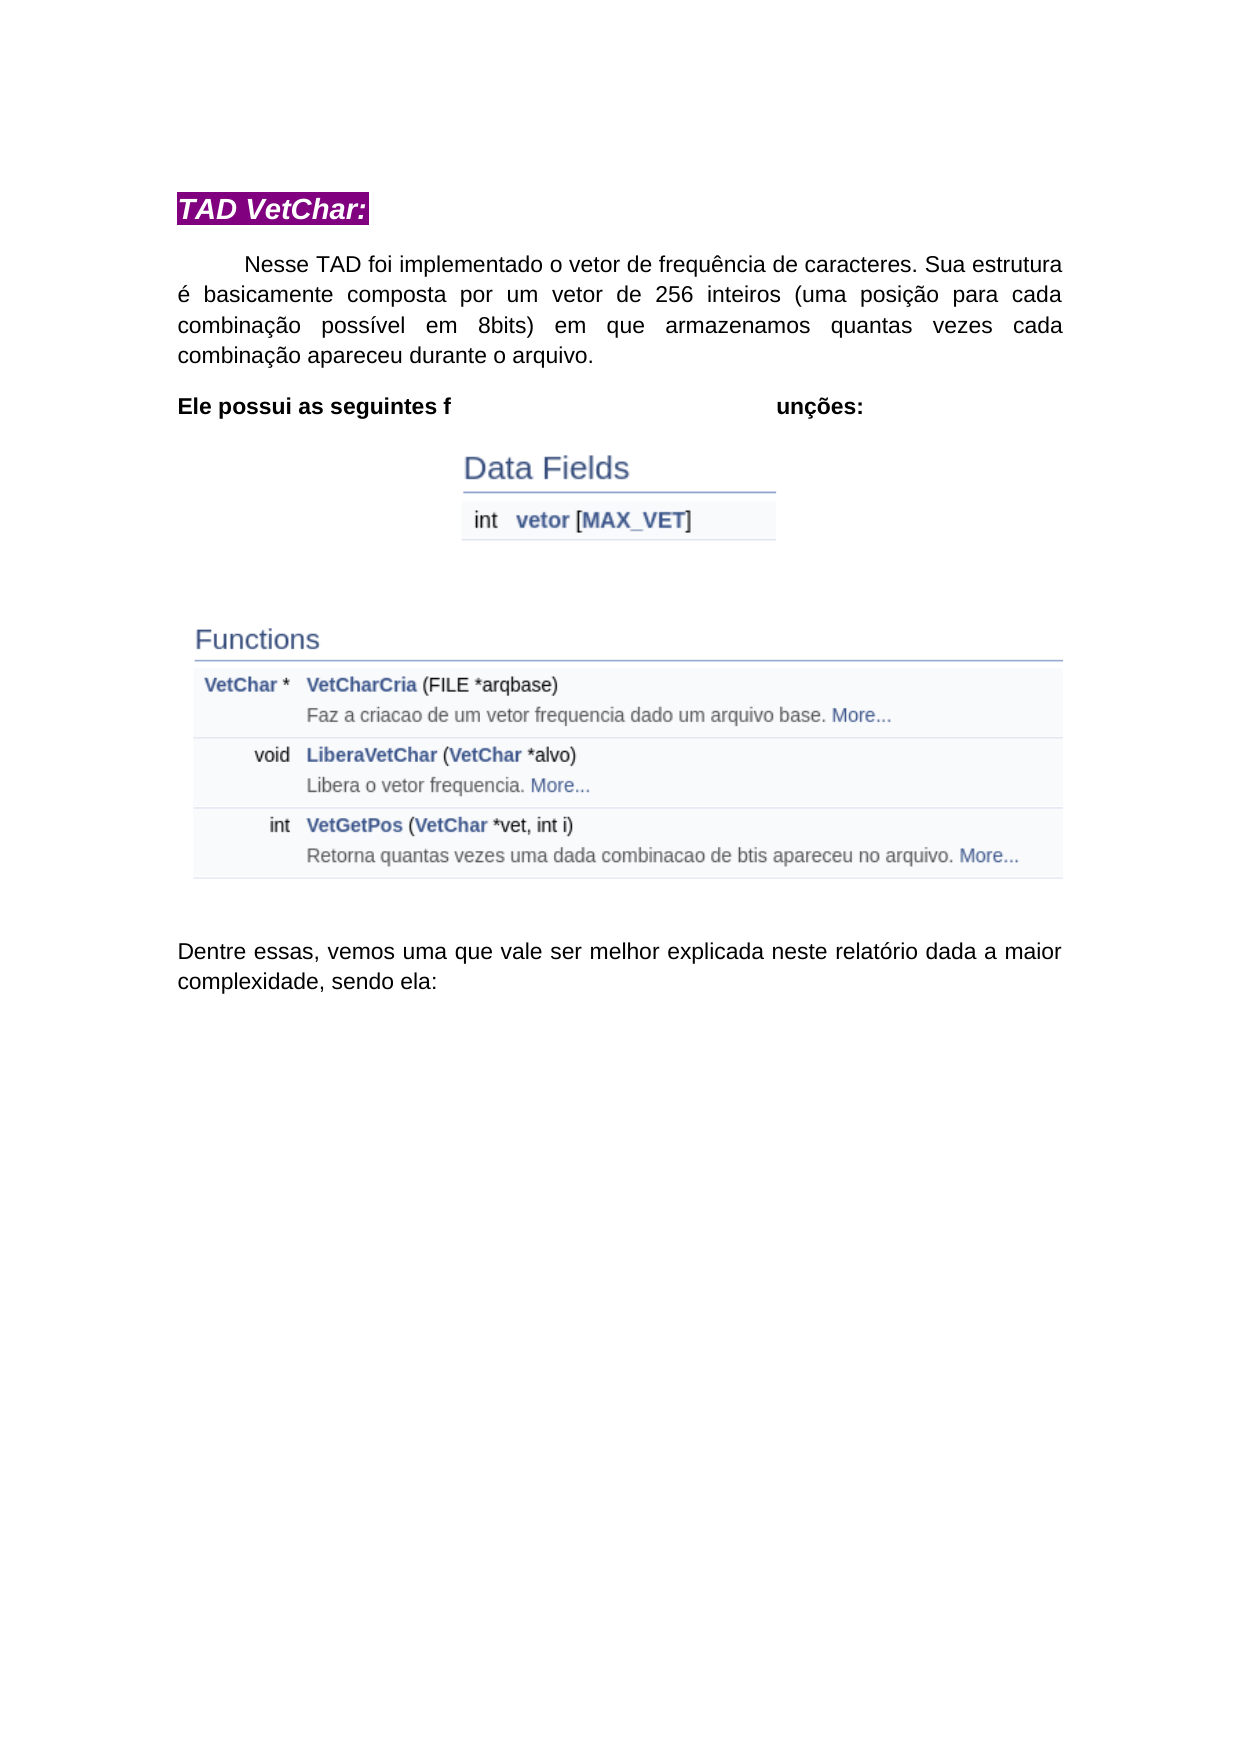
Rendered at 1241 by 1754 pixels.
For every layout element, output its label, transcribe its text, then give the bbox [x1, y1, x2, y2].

text Ele possui as seguintes funções: [177, 393, 1063, 587]
text TAD VetChar: [369, 192, 1063, 225]
picture [177, 612, 1063, 934]
picture [451, 421, 777, 588]
text Dentre essas, vemos uma que vale ser melhor explicada neste relatório dada a maior complexidade, sendo ela: [177, 934, 1063, 994]
text Nesse TAD foi implementado o vetor de frequência de caracteres. Sua estrutura é basicamente composta por um vetor de 256 inteiros (uma posição para cada combinação possível em 8bits) em que armazenamos quantas vezes cada combinação apareceu durante o arquivo. [177, 251, 1063, 368]
